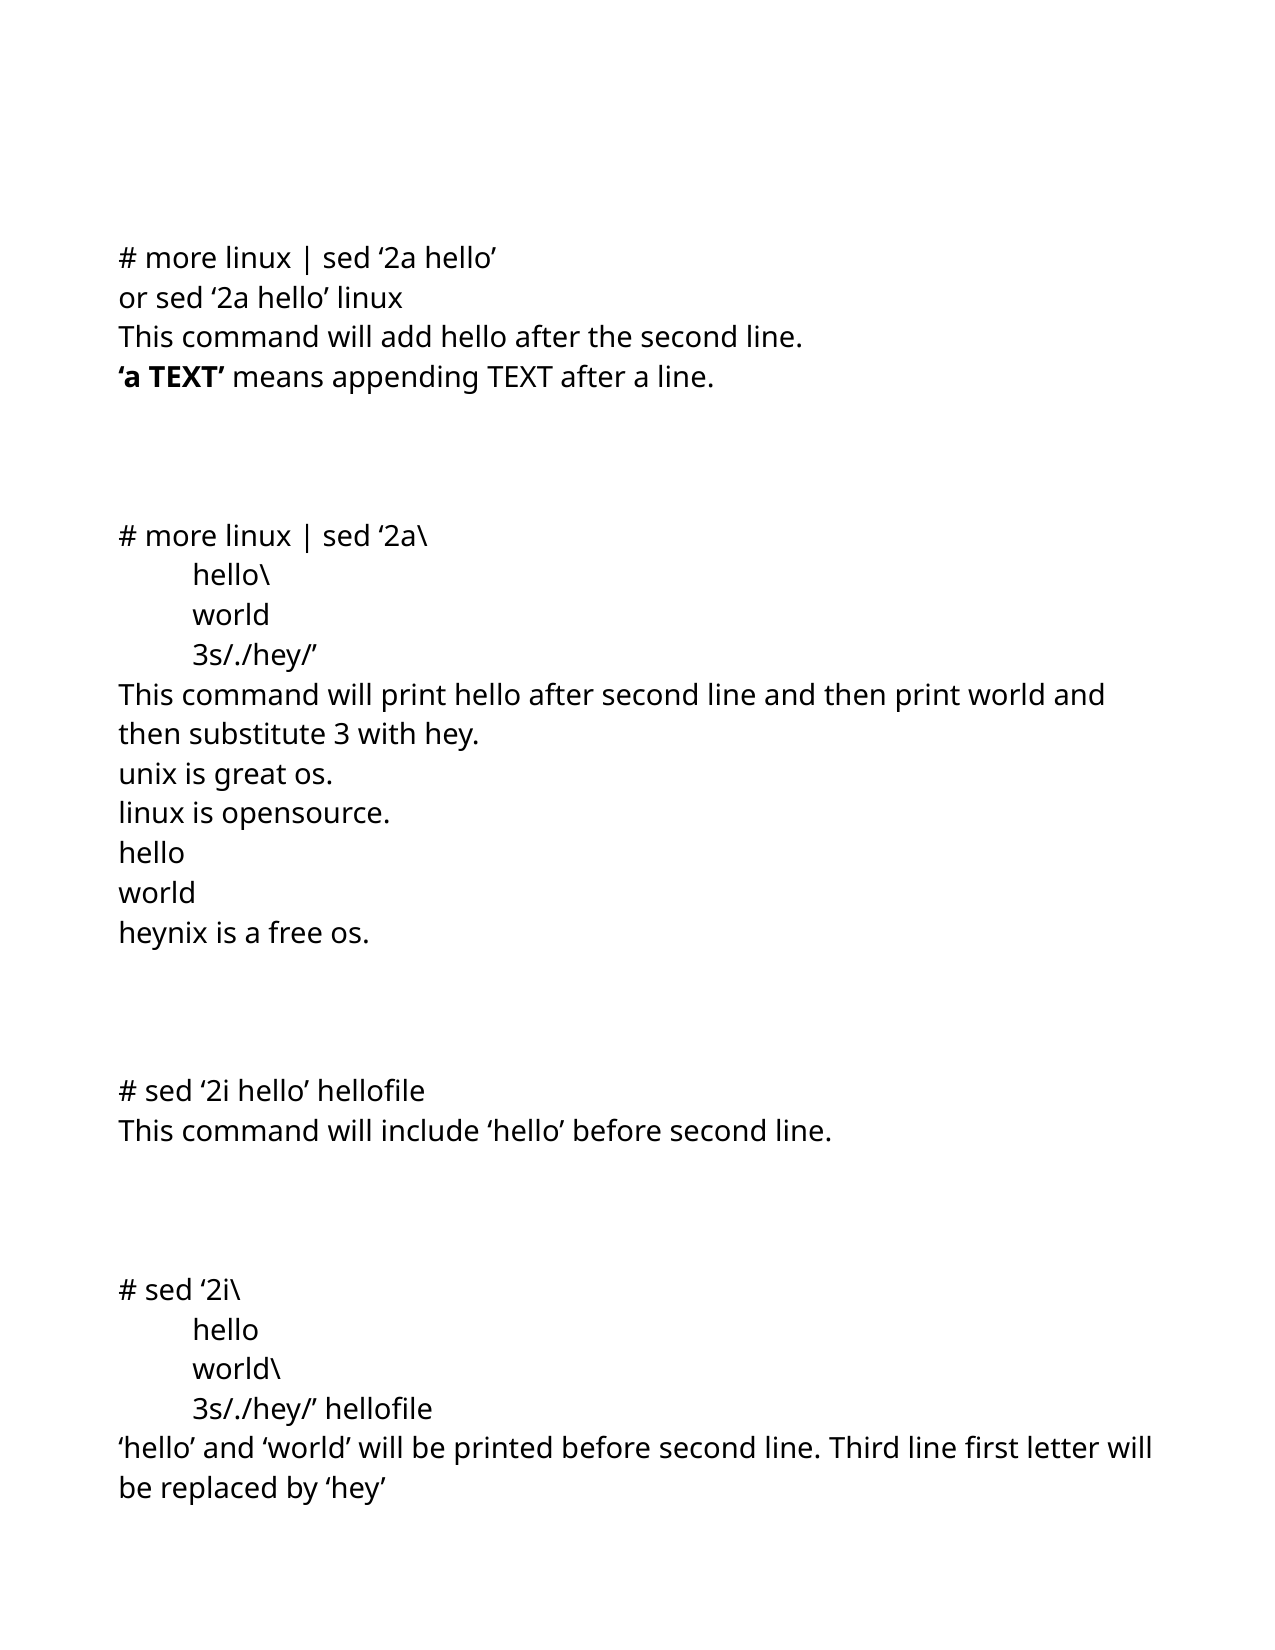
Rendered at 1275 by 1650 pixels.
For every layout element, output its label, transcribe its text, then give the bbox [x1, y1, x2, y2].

text heynix is a free os. [118, 912, 1157, 952]
text This command will add hello after the second line. [118, 317, 1157, 356]
text This command will include ‘hello’ before second line. [118, 1110, 1157, 1150]
text This command will print hello after second line and then print world and then substitute 3 with hey. [118, 674, 1157, 753]
text unix is great os. [118, 753, 1157, 793]
text world [118, 594, 1157, 634]
text ‘a TEXT’ means appending TEXT after a line. [118, 356, 1157, 396]
text hello [118, 832, 1157, 872]
text or sed ‘2a hello’ linux [118, 277, 1157, 317]
text linux is opensource. [118, 793, 1157, 832]
text hello\ [118, 555, 1157, 594]
text # more linux | sed ‘2a\ [118, 515, 1157, 555]
text # more linux | sed ‘2a hello’ [118, 237, 1157, 277]
text world\ [118, 1348, 1157, 1388]
text 3s/./hey/’ [118, 634, 1157, 674]
text hello [118, 1309, 1157, 1348]
text # sed ‘2i hello’ hellofile [118, 1071, 1157, 1110]
text ‘hello’ and ‘world’ will be printed before second line. Third line first letter will be replaced by ‘hey’ [118, 1428, 1157, 1507]
text 3s/./hey/’ hellofile [118, 1388, 1157, 1428]
text world [118, 872, 1157, 912]
text # sed ‘2i\ [118, 1269, 1157, 1309]
